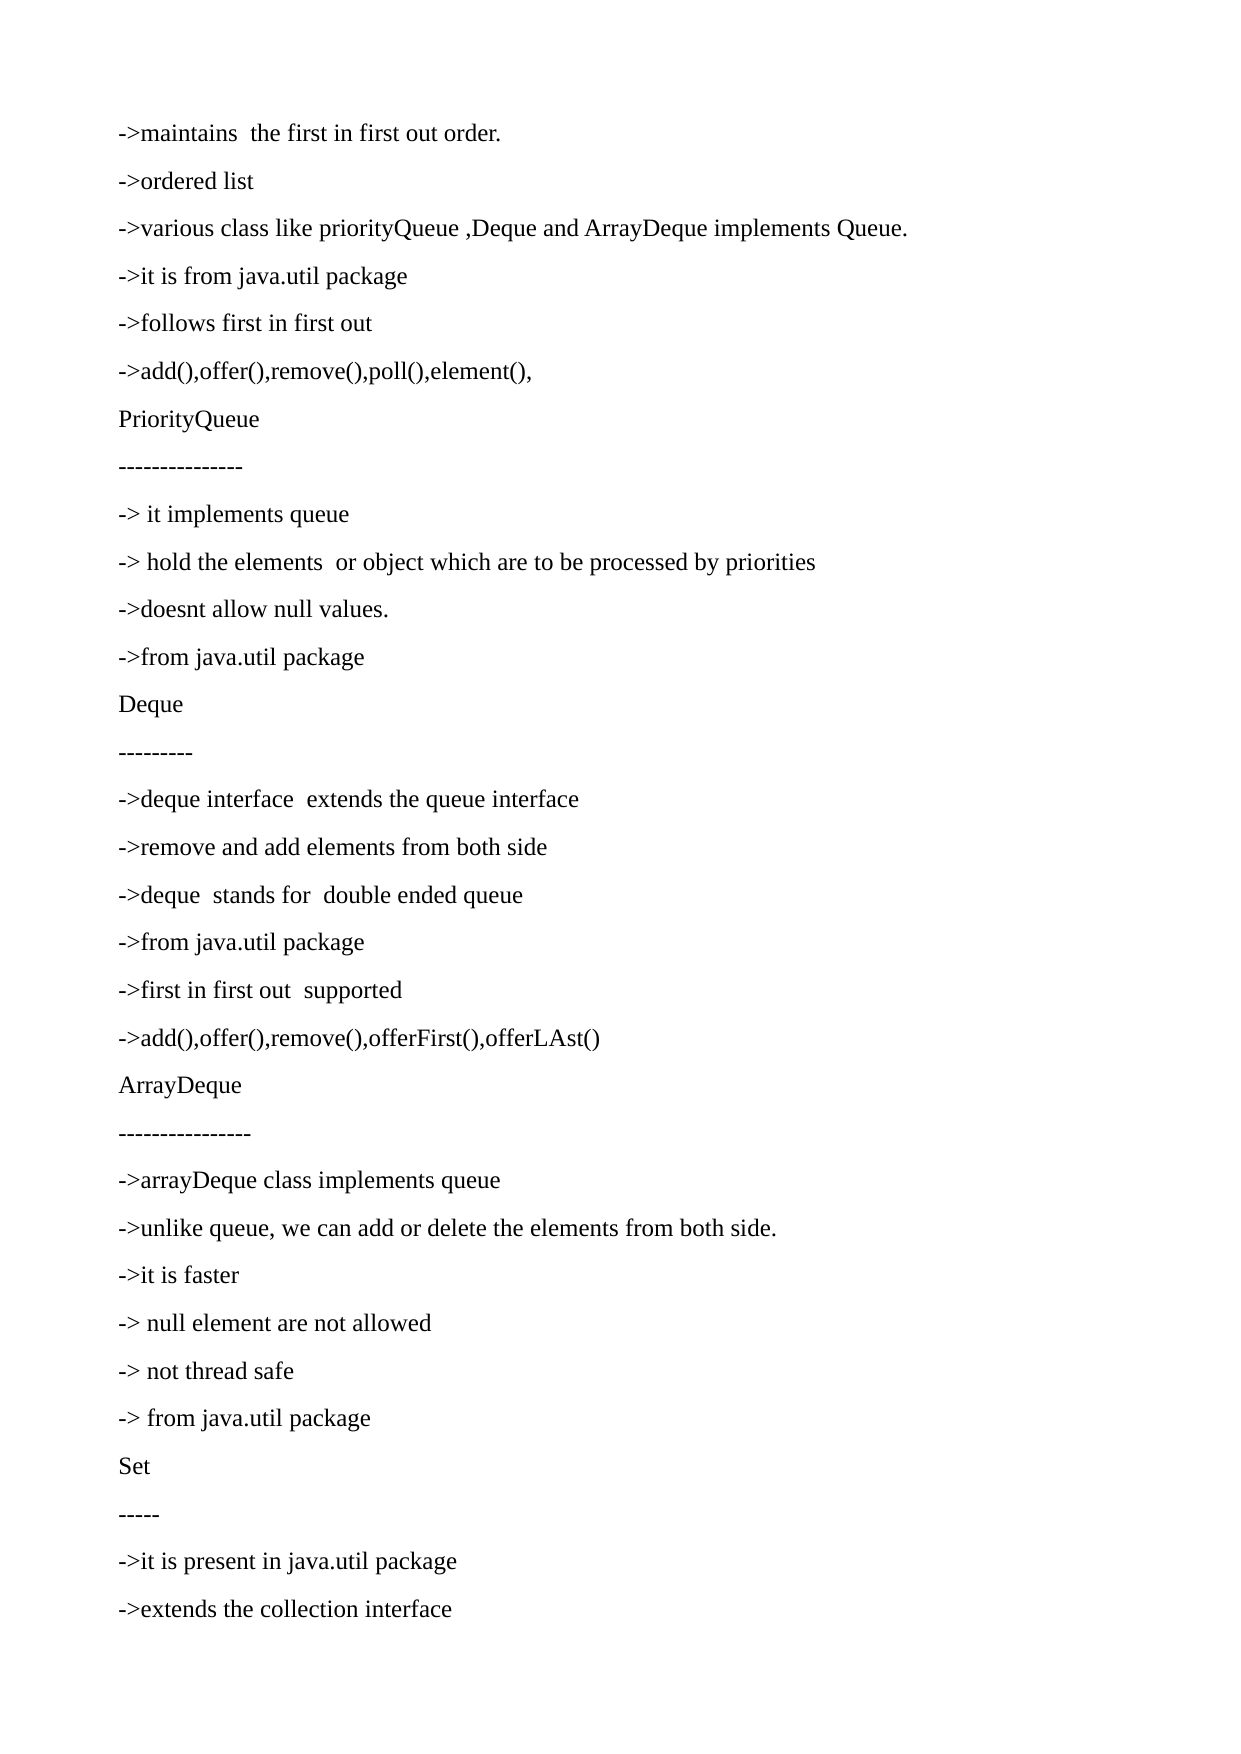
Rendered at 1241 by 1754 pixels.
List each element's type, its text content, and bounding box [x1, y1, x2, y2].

text ->arrayDeque class implements queue [118, 1165, 1122, 1194]
text ->remove and add elements from both side [118, 832, 1122, 861]
text ->it is from java.util package [118, 261, 1122, 290]
text ->various class like priorityQueue ,Deque and ArrayDeque implements Queue. [118, 213, 1122, 242]
text ->first in first out supported [118, 975, 1122, 1004]
text ->follows first in first out [118, 308, 1122, 337]
text Deque [118, 689, 1122, 718]
text ->unlike queue, we can add or delete the elements from both side. [118, 1213, 1122, 1242]
text -> it implements queue [118, 499, 1122, 528]
text ->ordered list [118, 166, 1122, 194]
text PriorityQueue [118, 404, 1122, 432]
text ->from java.util package [118, 927, 1122, 956]
text ->extends the collection interface [118, 1594, 1122, 1623]
text ->maintains the first in first out order. [118, 118, 1122, 147]
text ->deque interface extends the queue interface [118, 784, 1122, 813]
text ----- [118, 1499, 1122, 1527]
text ->doesnt allow null values. [118, 594, 1122, 623]
text --------------- [118, 451, 1122, 480]
text ArrayDeque [118, 1070, 1122, 1099]
text -> from java.util package [118, 1403, 1122, 1432]
text ->deque stands for double ended queue [118, 880, 1122, 908]
text -> not thread safe [118, 1356, 1122, 1384]
text -> null element are not allowed [118, 1308, 1122, 1337]
text -> hold the elements or object which are to be processed by priorities [118, 547, 1122, 575]
text ->add(),offer(),remove(),offerFirst(),offerLAst() [118, 1023, 1122, 1051]
text ->from java.util package [118, 642, 1122, 671]
text ->it is faster [118, 1261, 1122, 1289]
text Set [118, 1451, 1122, 1480]
text --------- [118, 737, 1122, 766]
text ->it is present in java.util package [118, 1546, 1122, 1575]
text ---------------- [118, 1118, 1122, 1147]
text ->add(),offer(),remove(),poll(),element(), [118, 356, 1122, 385]
